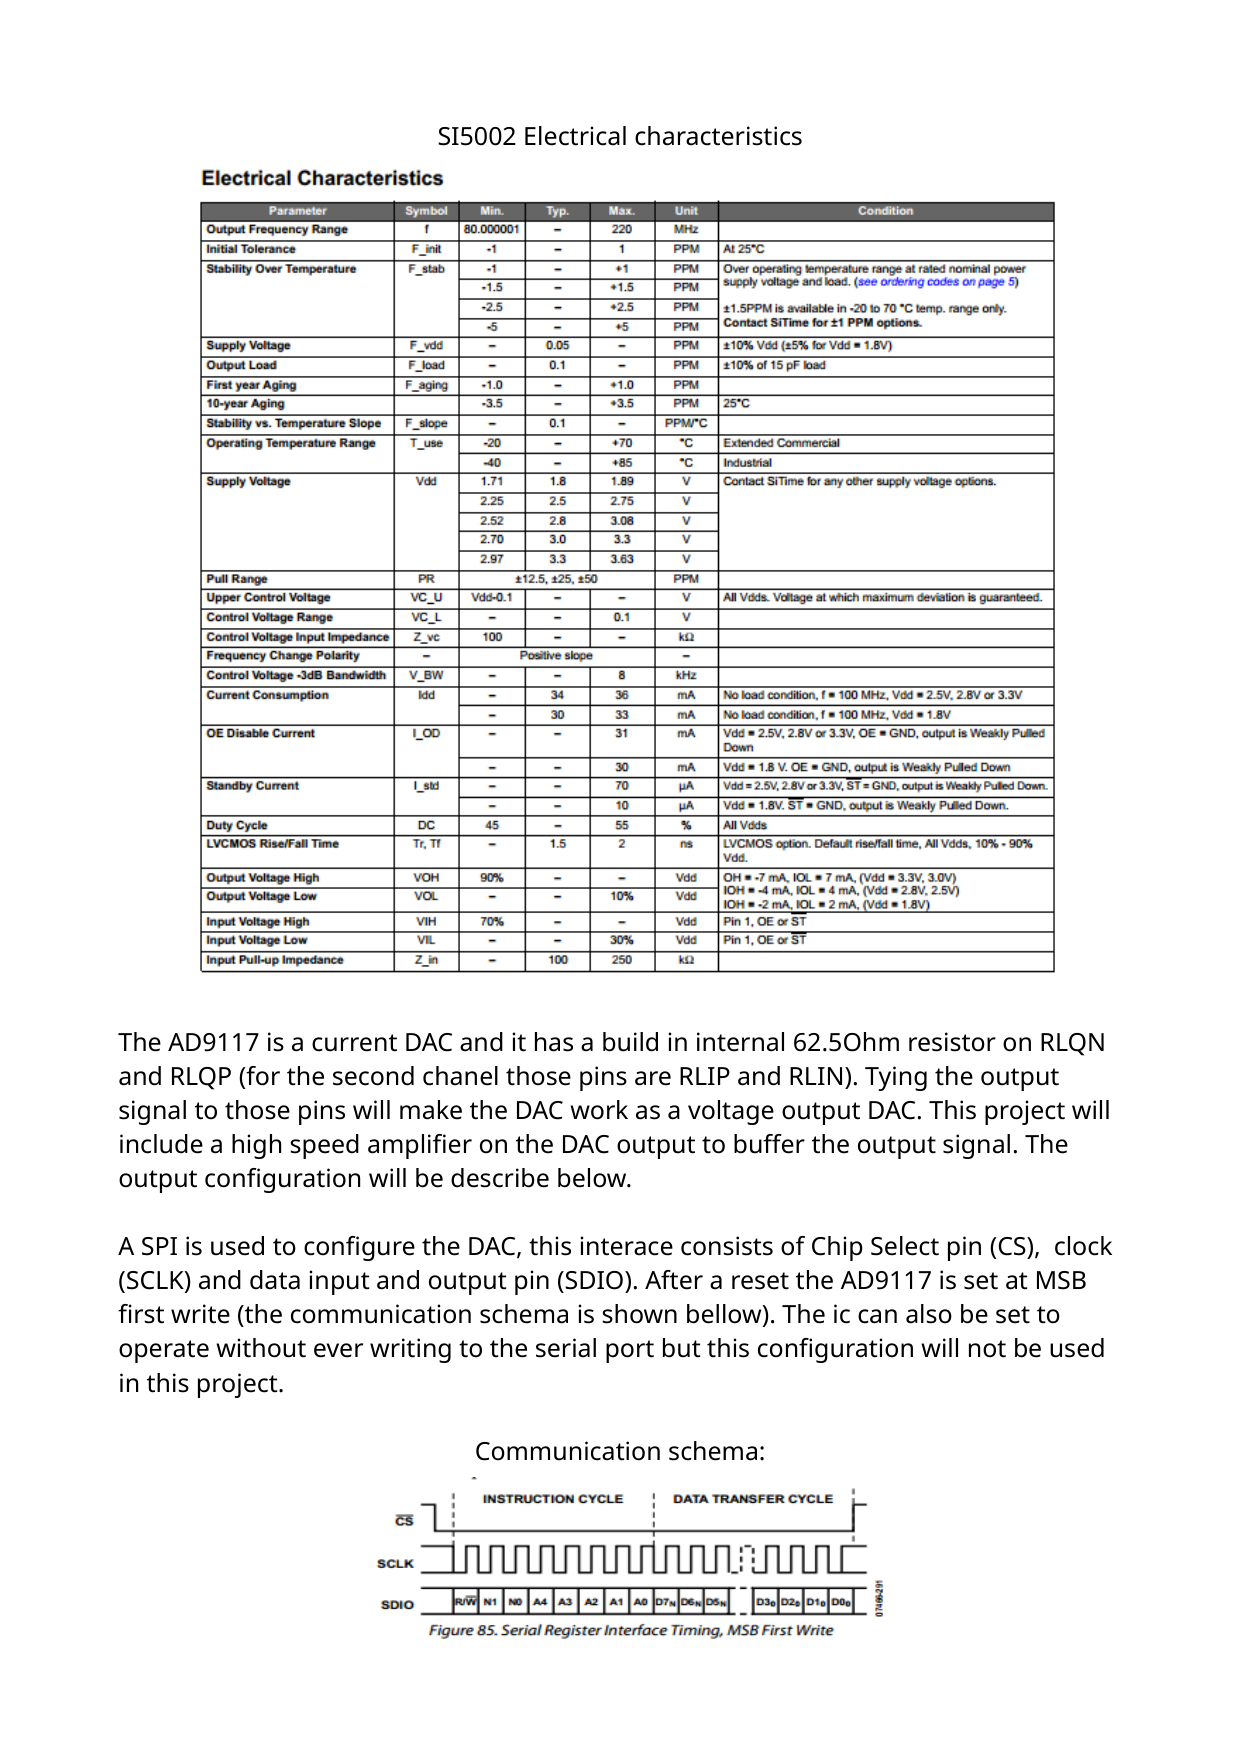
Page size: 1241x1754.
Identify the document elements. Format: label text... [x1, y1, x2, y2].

text The AD9117 is a current DAC and it has a build in internal 62.5Ohm resistor on RLQN and RLQP (for the second chanel those pins are RLIP and RLIN). Tying the output signal to those pins will make the DAC work as a voltage output DAC. This project will include a high speed amplifier on the DAC output to buffer the output signal. The output configuration will be describe below. [118, 1024, 1122, 1195]
text A SPI is used to configure the DAC, this interace consists of Chip Select pin (CS), clock (SCLK) and data input and output pin (SDIO). After a reset the AD9117 is set at MSB first write (the communication schema is shown bellow). The ic can also be set to operate without ever writing to the serial port but this configuration will not be used in this project. [118, 1229, 1122, 1399]
text SI5002 Electrical characteristics [118, 118, 1122, 152]
text Communication schema: [118, 1433, 1122, 1467]
